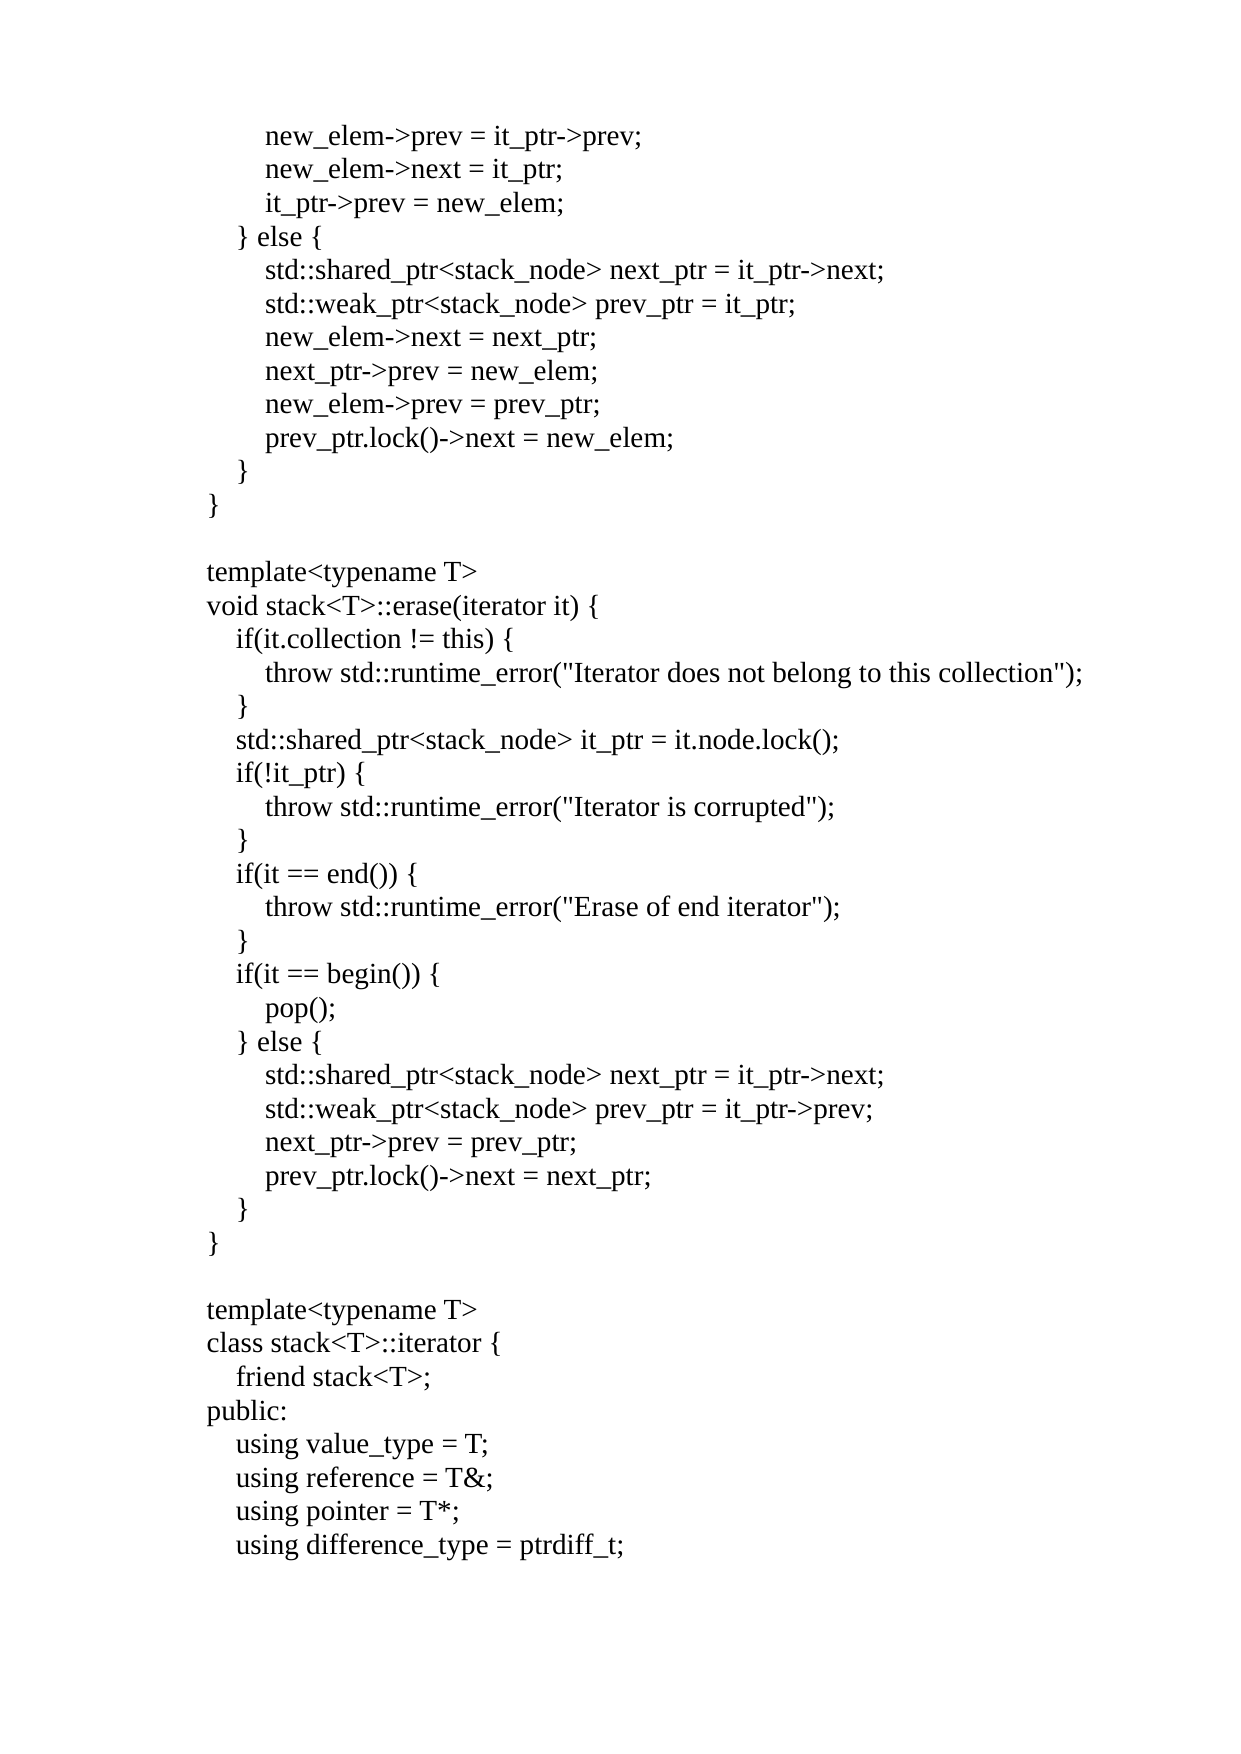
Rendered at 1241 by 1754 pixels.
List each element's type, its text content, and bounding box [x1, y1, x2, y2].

text throw std::runtime_error("Iterator is corrupted"); [177, 789, 1152, 822]
text } [177, 453, 1152, 487]
text } [177, 923, 1152, 957]
text void stack<T>::erase(iterator it) { [177, 588, 1152, 621]
text new_elem->next = it_ptr; [177, 152, 1152, 185]
text prev_ptr.lock()->next = new_elem; [177, 420, 1152, 453]
text if(it == end()) { [177, 856, 1152, 889]
text } else { [177, 219, 1152, 252]
text next_ptr->prev = new_elem; [177, 353, 1152, 386]
text } [177, 1225, 1152, 1258]
text new_elem->next = next_ptr; [177, 319, 1152, 353]
text } else { [177, 1024, 1152, 1057]
text std::shared_ptr<stack_node> next_ptr = it_ptr->next; [177, 252, 1152, 286]
text friend stack<T>; [177, 1359, 1152, 1393]
text template<typename T> [177, 554, 1152, 588]
text throw std::runtime_error("Erase of end iterator"); [177, 889, 1152, 923]
text } [177, 688, 1152, 722]
text template<typename T> [177, 1292, 1152, 1326]
text next_ptr->prev = prev_ptr; [177, 1124, 1152, 1158]
text if(!it_ptr) { [177, 755, 1152, 789]
text class stack<T>::iterator { [177, 1326, 1152, 1359]
text throw std::runtime_error("Iterator does not belong to this collection"); [177, 655, 1152, 688]
text } [177, 1191, 1152, 1225]
text using difference_type = ptrdiff_t; [177, 1527, 1152, 1560]
text if(it == begin()) { [177, 957, 1152, 990]
text } [177, 487, 1152, 521]
text new_elem->prev = prev_ptr; [177, 386, 1152, 420]
text prev_ptr.lock()->next = next_ptr; [177, 1158, 1152, 1191]
text it_ptr->prev = new_elem; [177, 185, 1152, 219]
text new_elem->prev = it_ptr->prev; [177, 118, 1152, 152]
text if(it.collection != this) { [177, 621, 1152, 655]
text std::shared_ptr<stack_node> it_ptr = it.node.lock(); [177, 722, 1152, 755]
text } [177, 822, 1152, 856]
text std::weak_ptr<stack_node> prev_ptr = it_ptr; [177, 286, 1152, 319]
text std::weak_ptr<stack_node> prev_ptr = it_ptr->prev; [177, 1091, 1152, 1124]
text public: [177, 1393, 1152, 1426]
text pop(); [177, 990, 1152, 1024]
text using reference = T&; [177, 1460, 1152, 1493]
text using pointer = T*; [177, 1493, 1152, 1527]
text using value_type = T; [177, 1426, 1152, 1460]
text std::shared_ptr<stack_node> next_ptr = it_ptr->next; [177, 1057, 1152, 1091]
